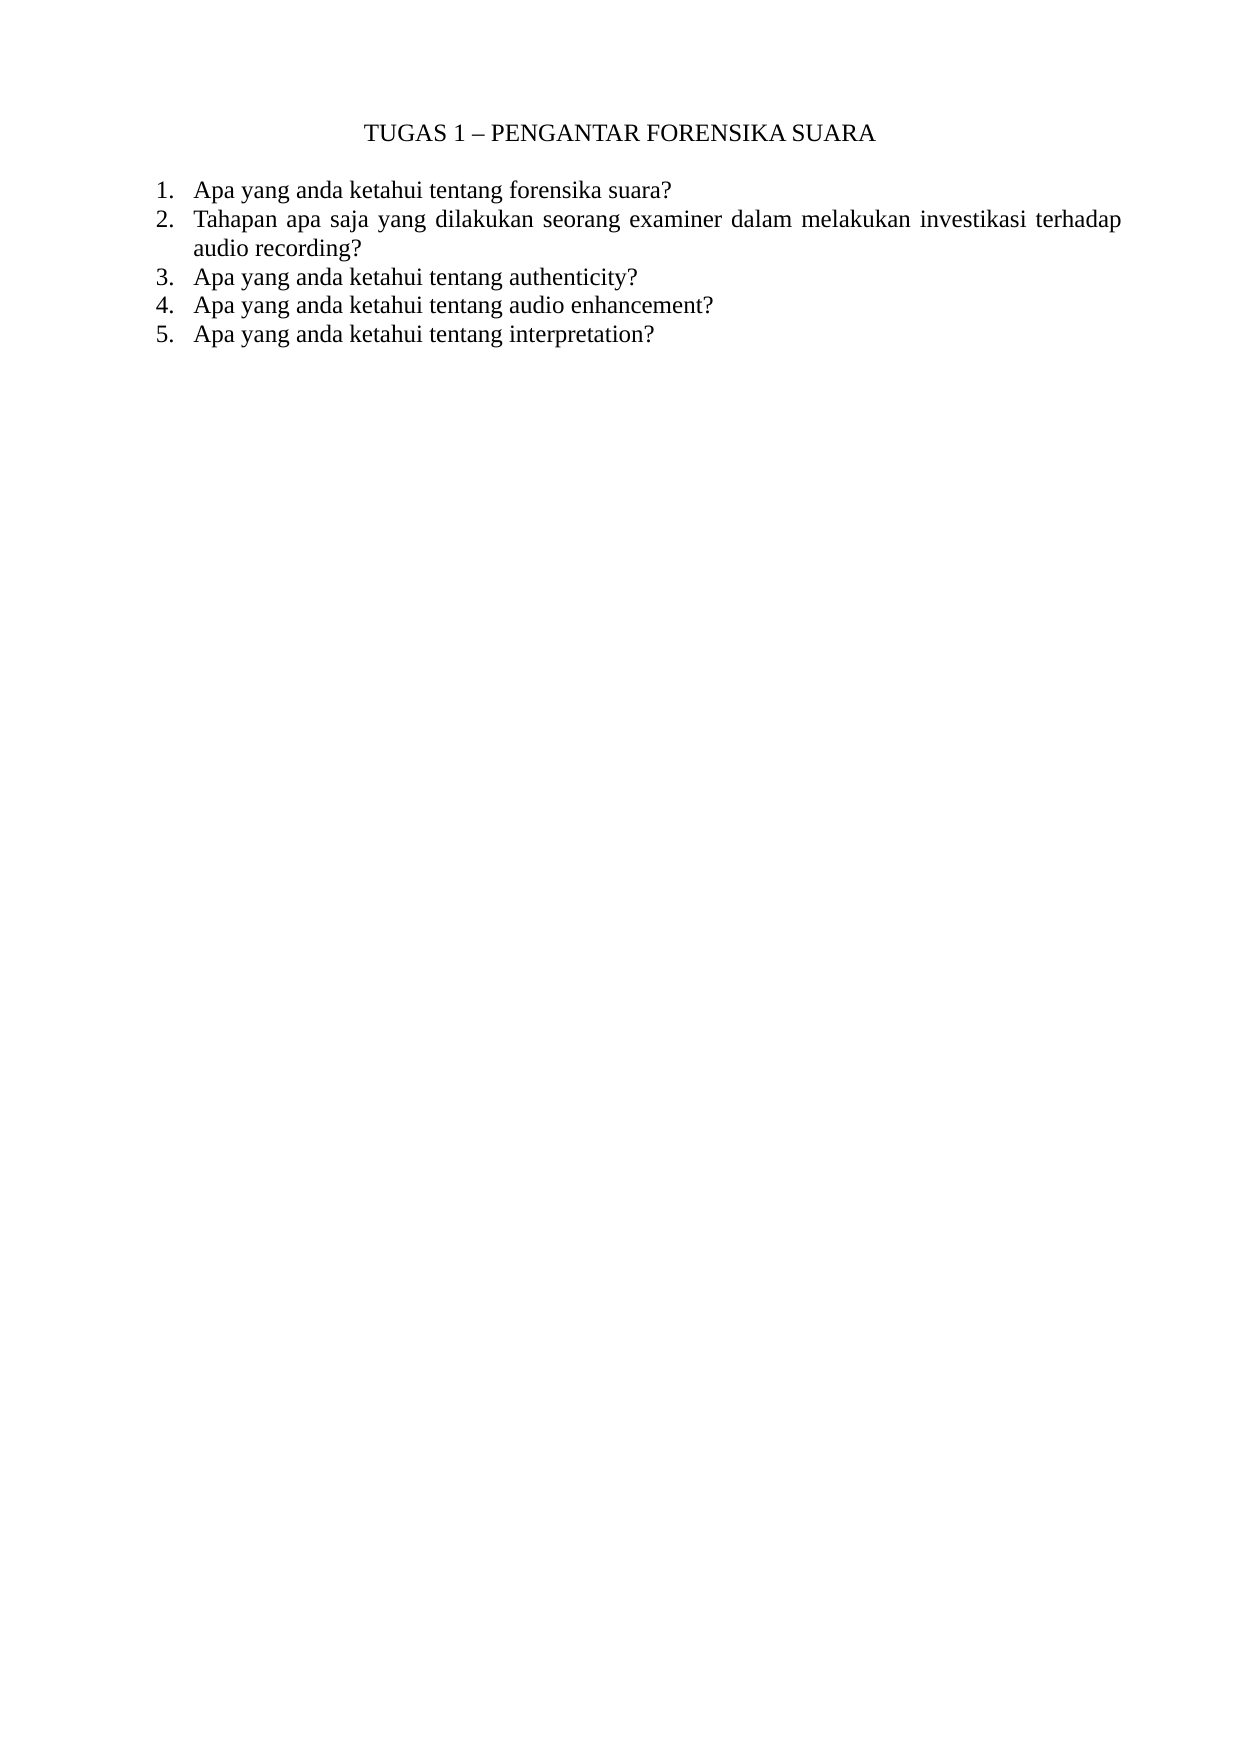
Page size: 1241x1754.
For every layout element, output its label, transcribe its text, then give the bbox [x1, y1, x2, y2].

list Tahapan apa saja yang dilakukan seorang examiner dalam melakukan investikasi terhadap audio recording? [156, 204, 1122, 262]
list Apa yang anda ketahui tentang audio enhancement? [156, 291, 1122, 319]
list Apa yang anda ketahui tentang authenticity? [156, 262, 1122, 291]
list Apa yang anda ketahui tentang interpretation? [156, 319, 1122, 348]
list Apa yang anda ketahui tentang forensika suara? [156, 176, 1122, 204]
text TUGAS 1 – PENGANTAR FORENSIKA SUARA [118, 118, 1122, 147]
